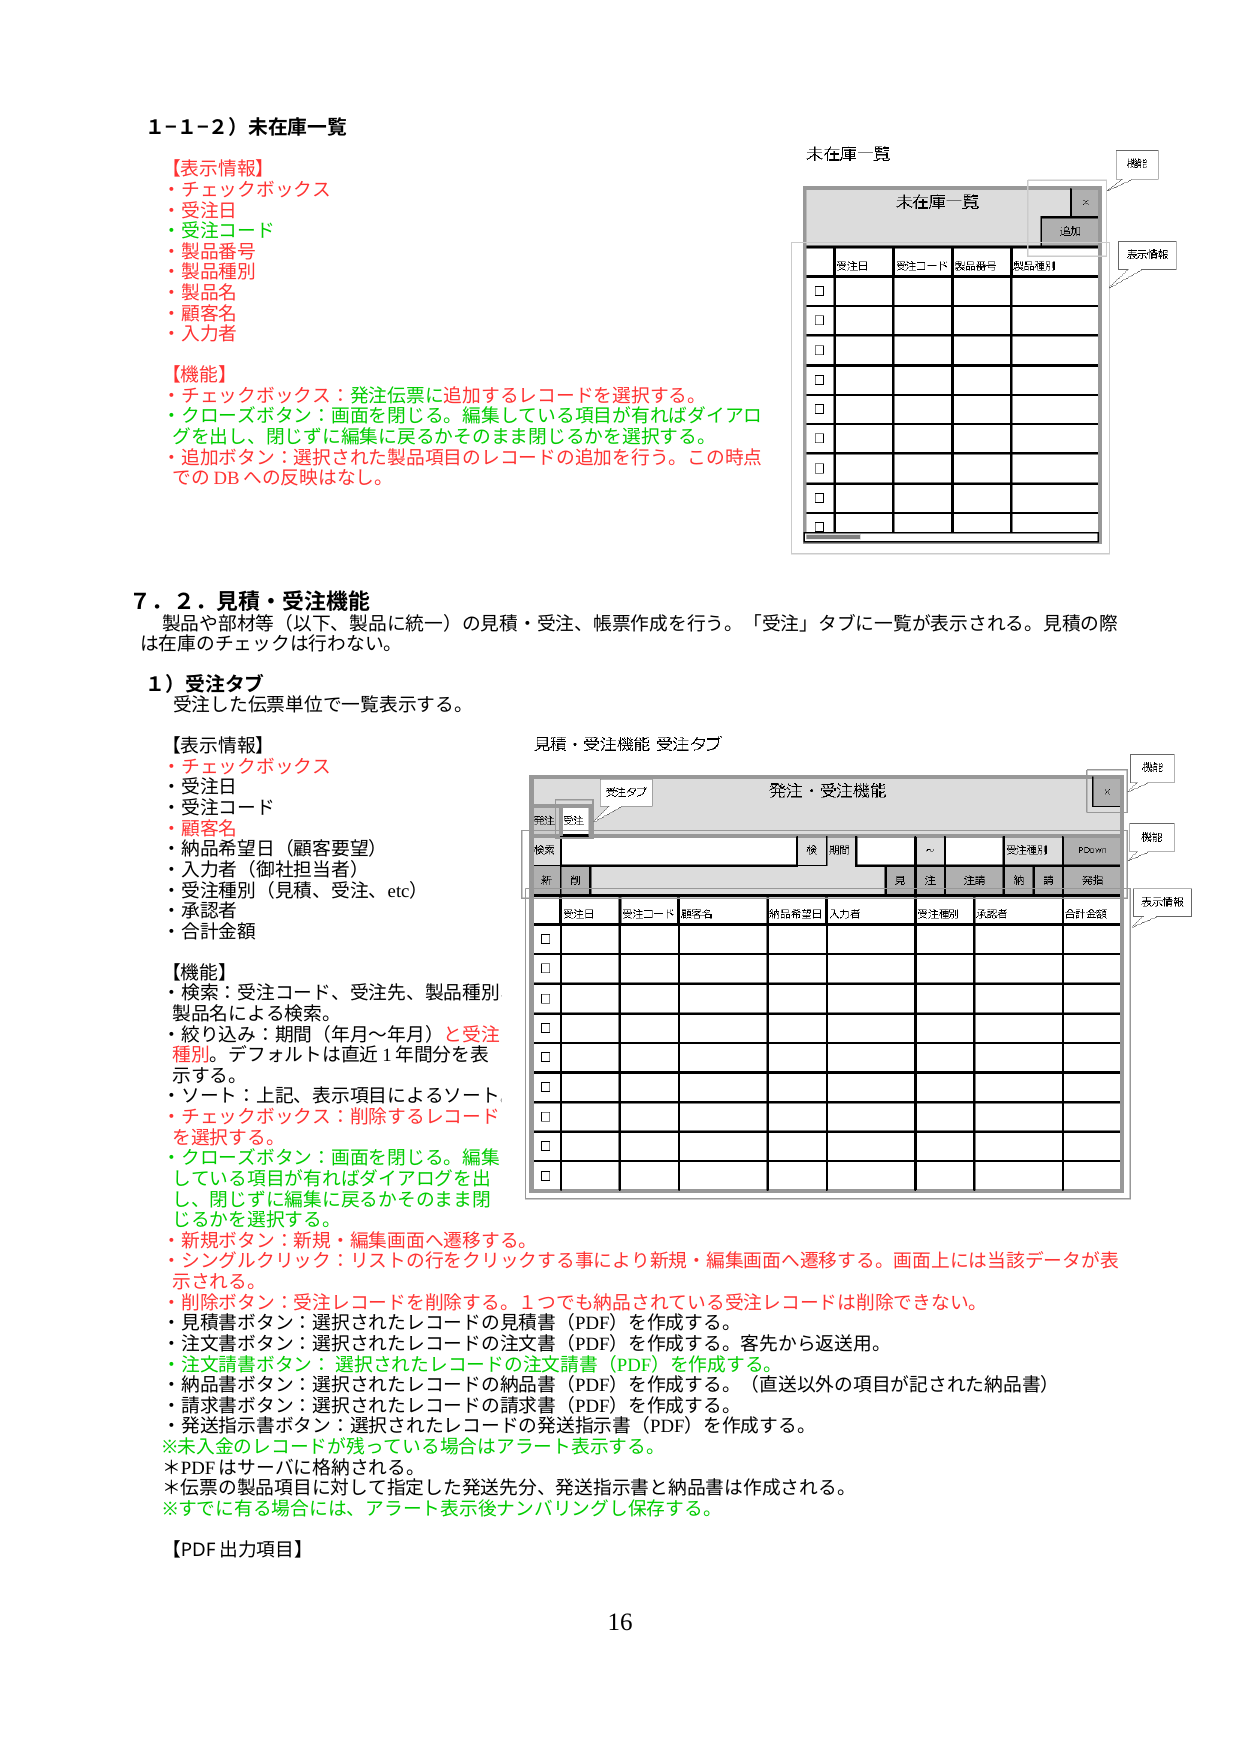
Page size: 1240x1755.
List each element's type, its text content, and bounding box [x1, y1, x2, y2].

text 【表示情報】 [162, 736, 501, 757]
text ※すでに有る場合には、アラート表示後ナンバリングし保存する。 [162, 1499, 1121, 1519]
text ・検索：受注コード、受注先、製品種別、製品名による検索。 [162, 983, 501, 1024]
text ・チェックボックス：発注伝票に追加するレコードを選択する。 [162, 386, 771, 406]
text ・注文書ボタン：選択されたレコードの注文書（PDF）を作成する。客先から返送用。 [162, 1334, 1121, 1354]
text ・チェックボックス [162, 180, 771, 201]
text ・新規ボタン：新規・編集画面へ遷移する。 [162, 1231, 1121, 1251]
text ・見積書ボタン：選択されたレコードの見積書（PDF）を作成する。 [162, 1313, 1121, 1334]
text ・製品番号 [162, 242, 771, 262]
text ・クローズボタン：画面を閉じる。編集している項目が有ればダイアログを出し、閉じずに編集に戻るかそのまま閉じるかを選択する。 [162, 406, 771, 448]
text ・製品名 [162, 283, 771, 304]
text 製品や部材等（以下、製品に統一）の見積・受注、帳票作成を行う。「受注」タブに一覧が表示される。見積の際は在庫のチェックは行わない。 [140, 614, 1121, 654]
text ・クローズボタン：画面を閉じる。編集している項目が有ればダイアログを出し、閉じずに編集に戻るかそのまま閉じるかを選択する。 [162, 1148, 1121, 1231]
text ・受注種別（見積、受注、etc） [162, 881, 501, 901]
text ・ソート：上記、表示項目によるソート。 [162, 1086, 501, 1107]
text 受注した伝票単位で一覧表示する。 [162, 696, 1121, 716]
text ・受注日 [162, 201, 771, 221]
text ※未入金のレコードが残っている場合はアラート表示する。 [162, 1437, 1121, 1458]
text ・受注日 [162, 777, 501, 798]
text ＊PDFはサーバに格納される。 [162, 1458, 1121, 1478]
text ・シングルクリック：リストの行をクリックする事により新規・編集画面へ遷移する。画面上には当該データが表示される。 [162, 1251, 1121, 1293]
text ・チェックボックス [162, 757, 501, 777]
text ・受注コード [162, 221, 771, 242]
text 【機能】 [162, 365, 771, 386]
text ・納品希望日（顧客要望） [162, 839, 501, 860]
text ・製品種別 [162, 262, 771, 283]
text ・絞り込み：期間（年月～年月）と受注種別。デフォルトは直近1年間分を表示する。 [162, 1024, 501, 1086]
text ・承認者 [162, 901, 501, 922]
text ・チェックボックス：削除するレコードを選択する。 [162, 1107, 501, 1148]
text ＊伝票の製品項目に対して指定した発送先分、発送指示書と納品書は作成される。 [162, 1478, 1121, 1499]
text １）受注タブ [146, 675, 1121, 696]
text 【機能】 [162, 962, 501, 983]
text ・顧客名 [162, 819, 501, 839]
text ・入力者（御社担当者） [162, 860, 501, 881]
text 【PDF出力項目】 [162, 1540, 1121, 1561]
picture [771, 143, 1195, 573]
text ・納品書ボタン：選択されたレコードの納品書（PDF）を作成する。（直送以外の項目が記された納品書） [162, 1375, 1121, 1396]
text ・受注コード [162, 798, 501, 819]
picture [501, 734, 1210, 1218]
text ・追加ボタン：選択された製品項目のレコードの追加を行う。この時点でのDBへの反映はなし。 [162, 448, 771, 489]
text ・合計金額 [162, 922, 501, 942]
text ・発送指示書ボタン：選択されたレコードの発送指示書（PDF）を作成する。 [162, 1416, 1121, 1437]
text １−１−２）未在庫一覧 [146, 118, 1121, 139]
text 【表示情報】 [162, 159, 771, 180]
text ７．２．見積・受注機能 [129, 591, 1121, 614]
text ・削除ボタン：受注レコードを削除する。１つでも納品されている受注レコードは削除できない。 [162, 1293, 1121, 1313]
text ・顧客名 [162, 304, 771, 324]
text ・入力者 [162, 324, 771, 345]
text ・注文請書ボタン： 選択されたレコードの注文請書（PDF）を作成する。 [162, 1354, 1121, 1375]
text ・請求書ボタン：選択されたレコードの請求書（PDF）を作成する。 [162, 1396, 1121, 1416]
